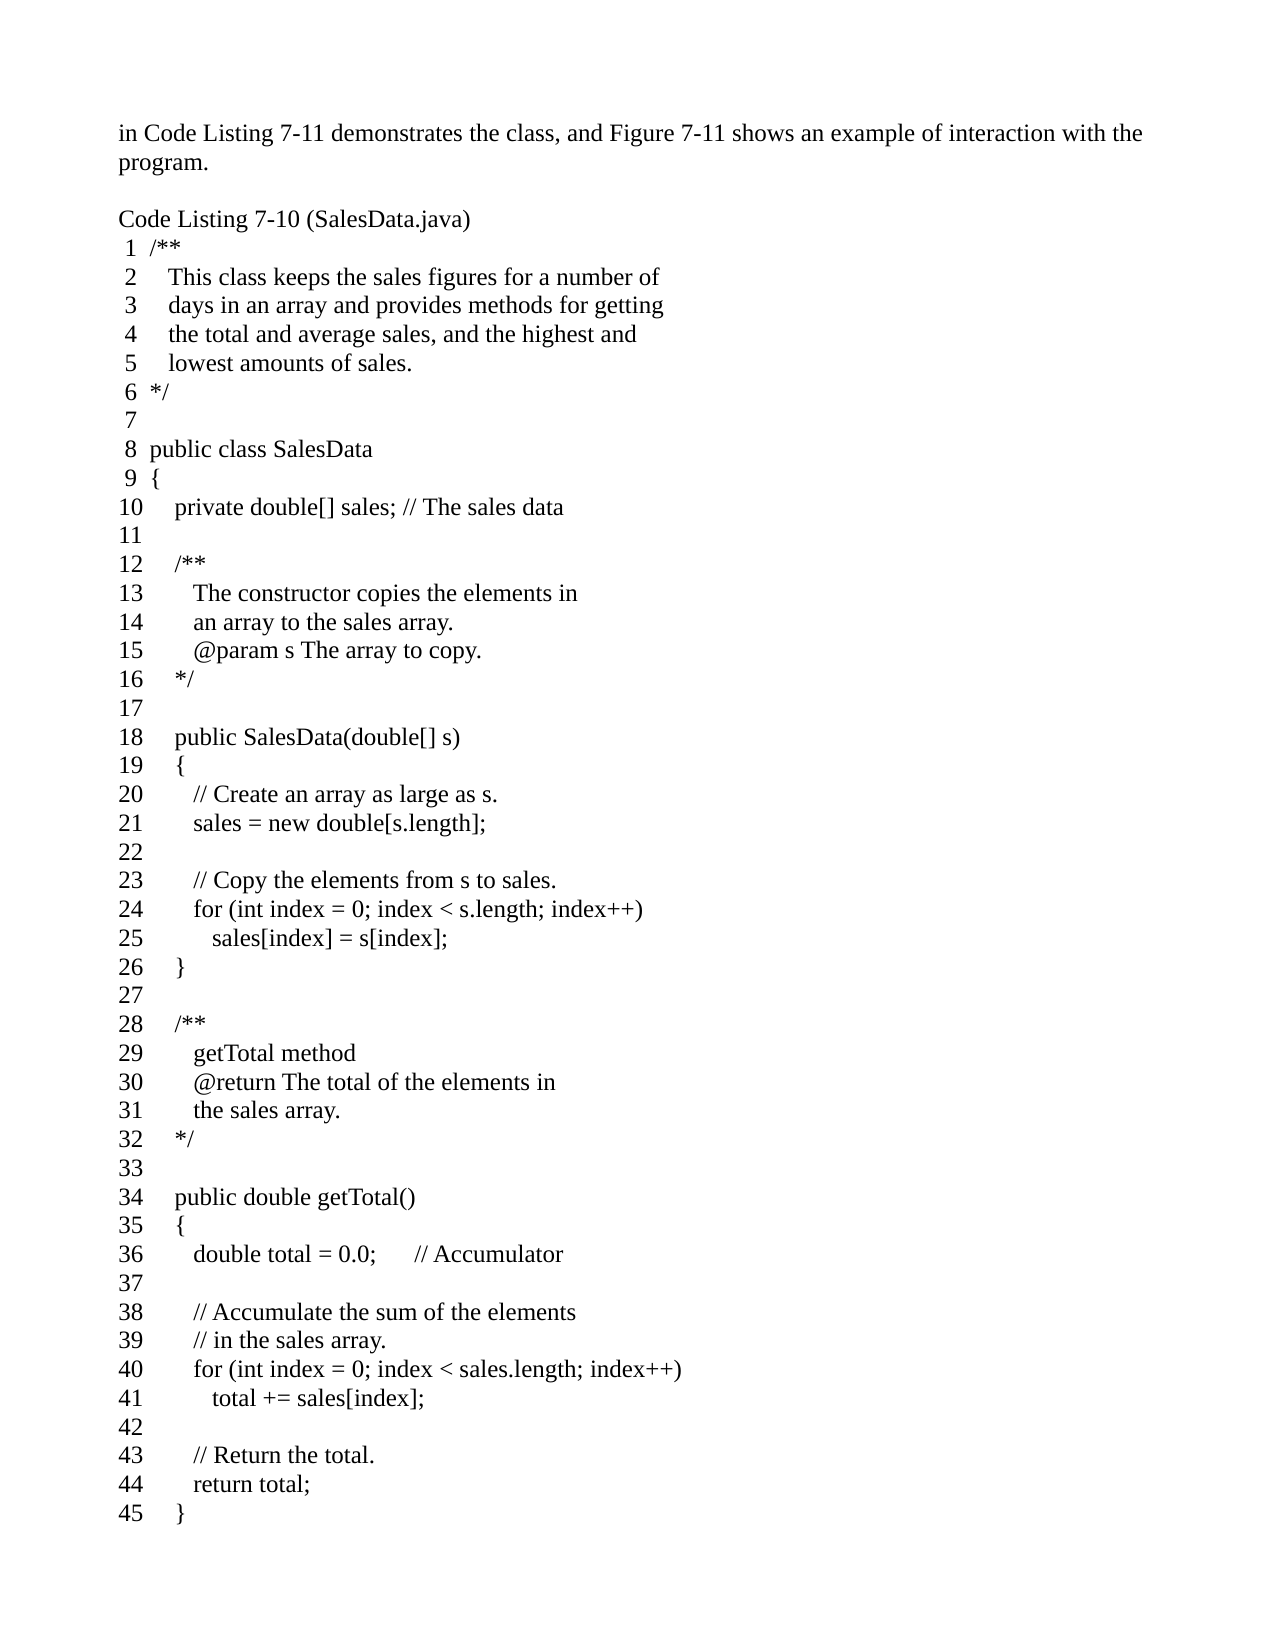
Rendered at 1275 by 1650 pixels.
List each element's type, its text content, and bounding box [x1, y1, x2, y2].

text 9 { [118, 463, 1157, 492]
text 3 days in an array and provides methods for getting [118, 291, 1157, 319]
text 36 double total = 0.0; // Accumulator [118, 1239, 1157, 1268]
text 1 /** [118, 233, 1157, 262]
text 42 [118, 1412, 1157, 1441]
text 39 // in the sales array. [118, 1326, 1157, 1354]
text 24 for (int index = 0; index < s.length; index++) [118, 894, 1157, 923]
text 29 getTotal method [118, 1038, 1157, 1067]
text 23 // Copy the elements from s to sales. [118, 866, 1157, 894]
text 28 /** [118, 1009, 1157, 1038]
text 38 // Accumulate the sum of the elements [118, 1297, 1157, 1326]
text 21 sales = new double[s.length]; [118, 808, 1157, 837]
text 18 public SalesData(double[] s) [118, 722, 1157, 751]
text 26 } [118, 952, 1157, 981]
text 11 [118, 521, 1157, 549]
text 20 // Create an array as large as s. [118, 779, 1157, 808]
text 10 private double[] sales; // The sales data [118, 492, 1157, 521]
text 44 return total; [118, 1469, 1157, 1498]
text 14 an array to the sales array. [118, 607, 1157, 636]
text 43 // Return the total. [118, 1441, 1157, 1469]
text 25 sales[index] = s[index]; [118, 923, 1157, 952]
text 12 /** [118, 549, 1157, 578]
text 7 [118, 406, 1157, 434]
text Code Listing 7-10 (SalesData.java) [118, 204, 1157, 233]
text 45 } [118, 1498, 1157, 1527]
text 37 [118, 1268, 1157, 1297]
text 4 the total and average sales, and the highest and [118, 319, 1157, 348]
text 35 { [118, 1211, 1157, 1239]
text 33 [118, 1153, 1157, 1182]
text 22 [118, 837, 1157, 866]
text 19 { [118, 751, 1157, 779]
text 13 The constructor copies the elements in [118, 578, 1157, 607]
text 8 public class SalesData [118, 434, 1157, 463]
text 31 the sales array. [118, 1096, 1157, 1124]
text 27 [118, 981, 1157, 1009]
text 30 @return The total of the elements in [118, 1067, 1157, 1096]
text 17 [118, 693, 1157, 722]
text 41 total += sales[index]; [118, 1383, 1157, 1412]
text 6 */ [118, 377, 1157, 406]
text 34 public double getTotal() [118, 1182, 1157, 1211]
text 2 This class keeps the sales figures for a number of [118, 262, 1157, 291]
text 5 lowest amounts of sales. [118, 348, 1157, 377]
text 16 */ [118, 664, 1157, 693]
text 32 */ [118, 1124, 1157, 1153]
text 40 for (int index = 0; index < sales.length; index++) [118, 1354, 1157, 1383]
text 15 @param s The array to copy. [118, 636, 1157, 664]
text in Code Listing 7-11 demonstrates the class, and Figure 7-11 shows an example of interaction with the program. [118, 118, 1157, 176]
